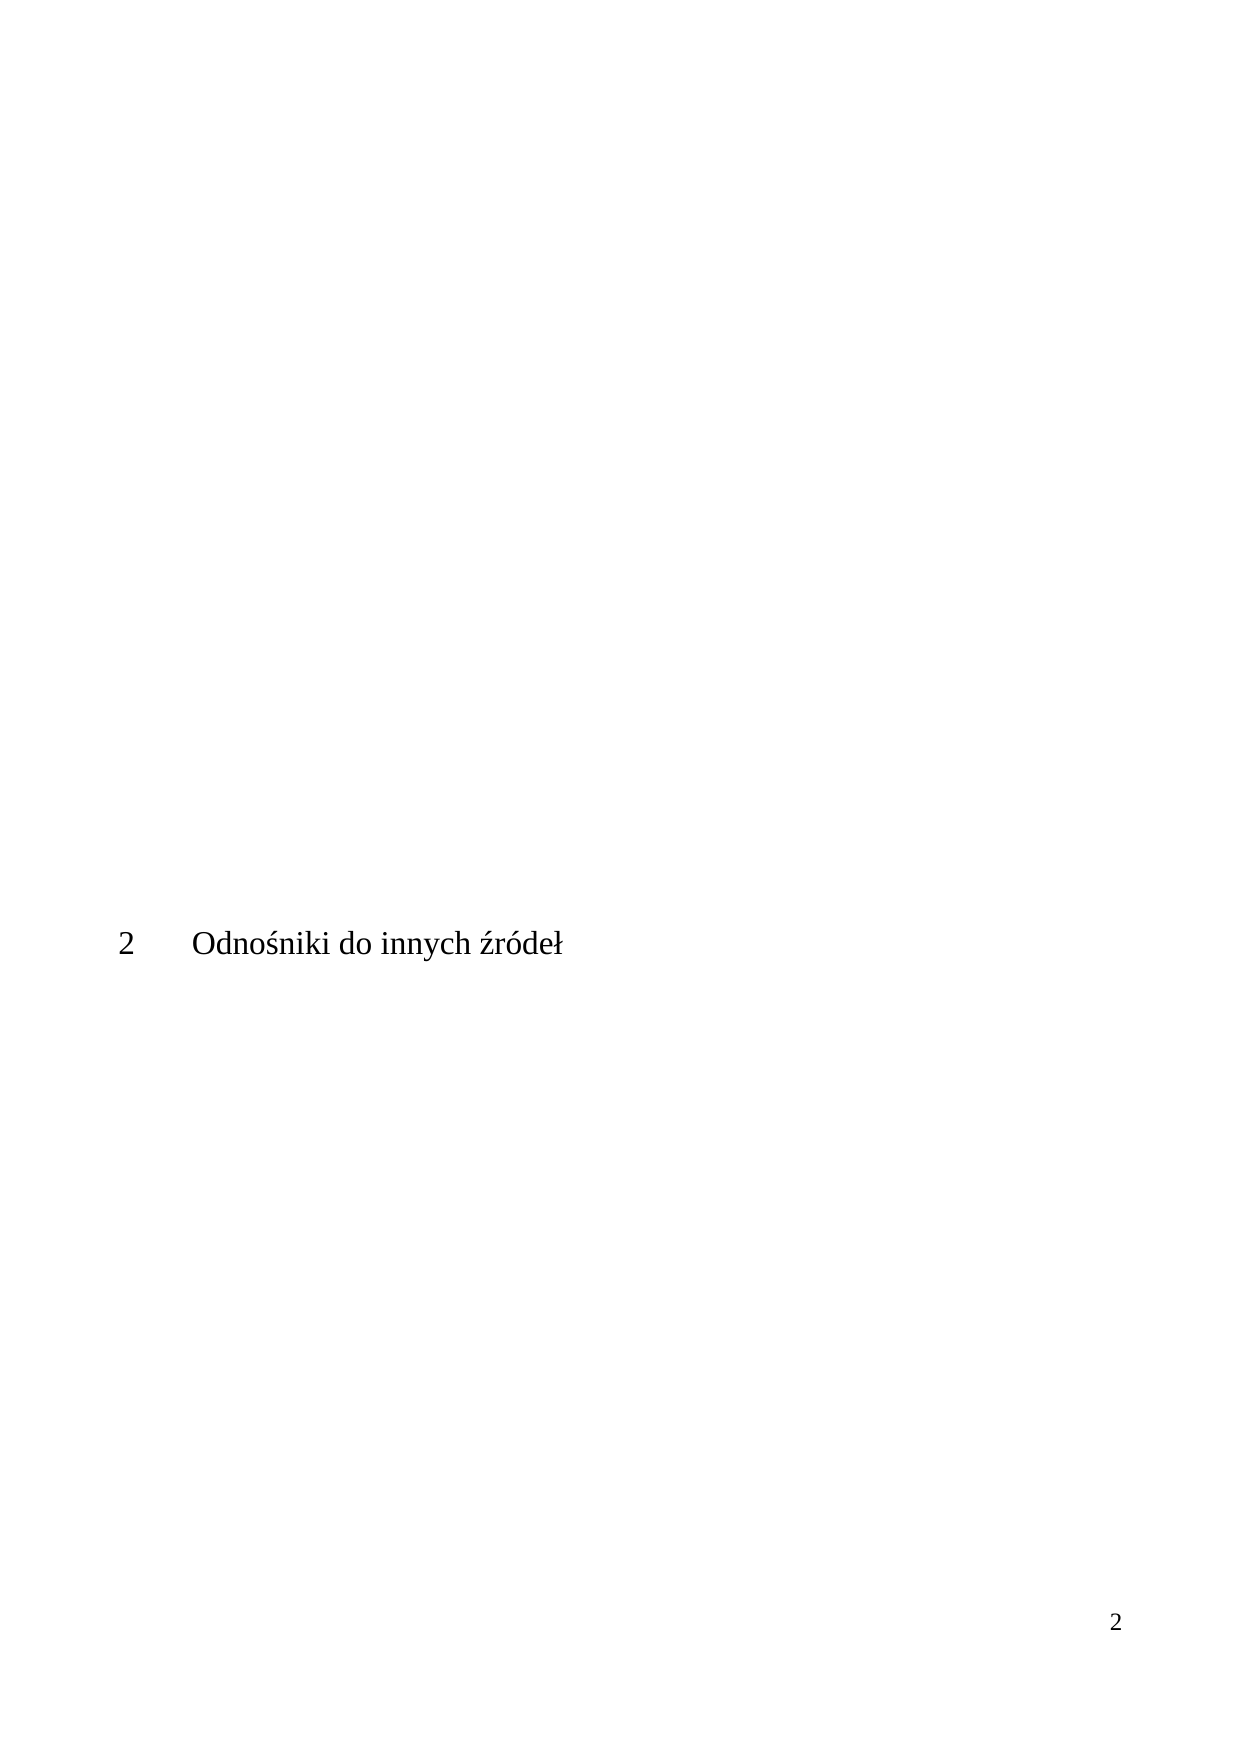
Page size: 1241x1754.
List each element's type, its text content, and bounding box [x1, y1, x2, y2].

text 2 Odnośniki do innych źródeł [118, 923, 1122, 961]
